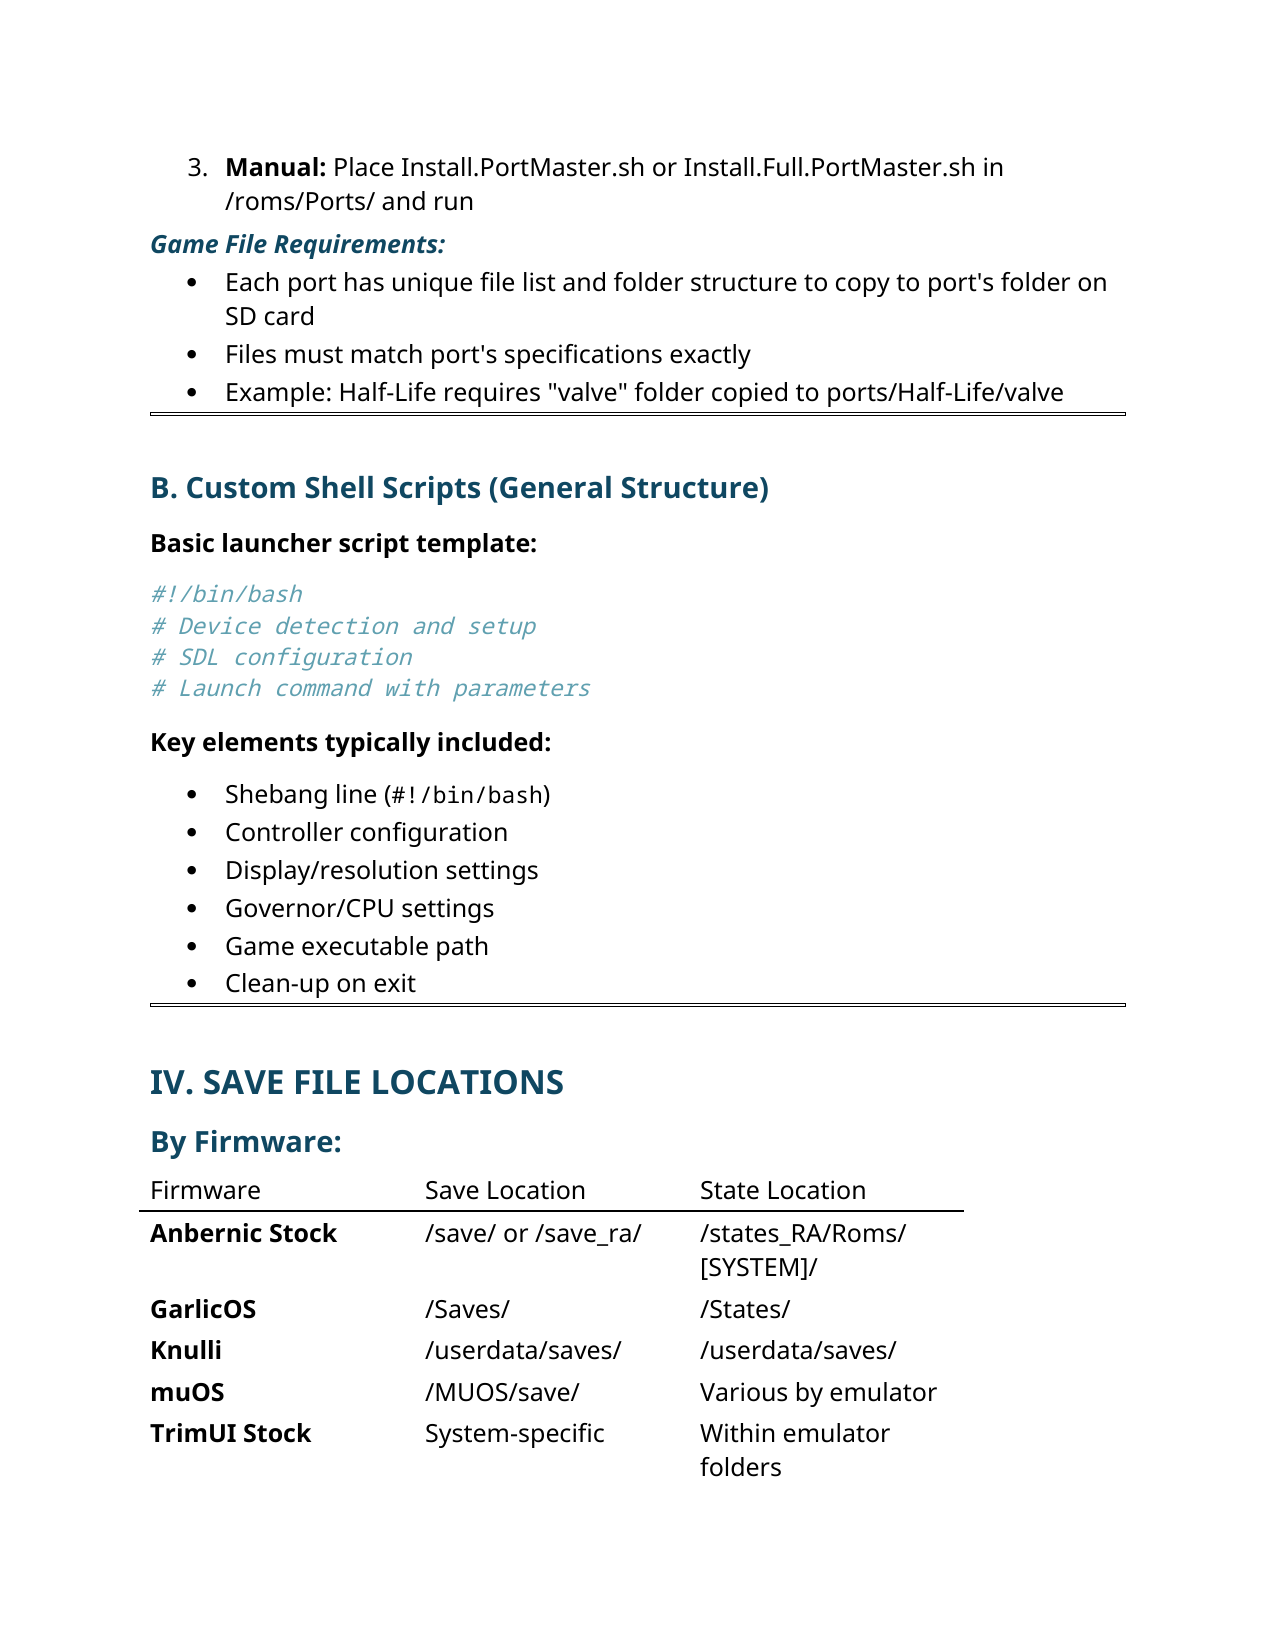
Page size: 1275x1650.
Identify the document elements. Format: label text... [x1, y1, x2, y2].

list Clean-up on exit [187, 966, 1125, 1000]
table_cell System-specific [414, 1412, 689, 1488]
list Shebang line (#!/bin/bash) [187, 777, 1125, 811]
table_header State Location [689, 1169, 964, 1210]
table_cell Anbernic Stock [139, 1212, 414, 1288]
list Game executable path [187, 928, 1125, 962]
subtitle By Firmware: [150, 1121, 1125, 1161]
table_cell Within emulator folders [689, 1412, 964, 1488]
list Controller configuration [187, 815, 1125, 849]
text Key elements typically included: [150, 724, 1125, 758]
table_cell /userdata/saves/ [414, 1329, 689, 1371]
table_cell TrimUI Stock [139, 1412, 414, 1488]
table_cell /States/ [689, 1288, 964, 1329]
table_cell /states_RA/Roms/[SYSTEM]/ [689, 1212, 964, 1288]
text #!/bin/bash # Device detection and setup # SDL configuration # Launch command with parameters [150, 578, 1125, 703]
table_cell /userdata/saves/ [689, 1329, 964, 1371]
list Example: Half-Life requires "valve" folder copied to ports/Half-Life/valve [187, 374, 1125, 408]
subtitle B. Custom Shell Scripts (General Structure) [150, 467, 1125, 507]
list Each port has unique file list and folder structure to copy to port's folder on SD card [187, 265, 1125, 333]
table_cell /MUOS/save/ [414, 1371, 689, 1412]
list Display/resolution settings [187, 853, 1125, 887]
table_cell Knulli [139, 1329, 414, 1371]
list Files must match port's specifications exactly [187, 337, 1125, 371]
table_cell GarlicOS [139, 1288, 414, 1329]
table_header Save Location [414, 1169, 689, 1210]
table_cell Various by emulator [689, 1371, 964, 1412]
subtitle Game File Requirements: [150, 226, 1125, 261]
subtitle IV. SAVE FILE LOCATIONS [150, 1059, 1125, 1104]
table_cell muOS [139, 1371, 414, 1412]
text Basic launcher script template: [150, 526, 1125, 559]
list Manual: Place Install.PortMaster.sh or Install.Full.PortMaster.sh in /roms/Ports/ and run [187, 150, 1125, 218]
table_cell /save/ or /save_ra/ [414, 1212, 689, 1288]
table_header Firmware [139, 1169, 414, 1210]
table_cell /Saves/ [414, 1288, 689, 1329]
list Governor/CPU settings [187, 890, 1125, 924]
